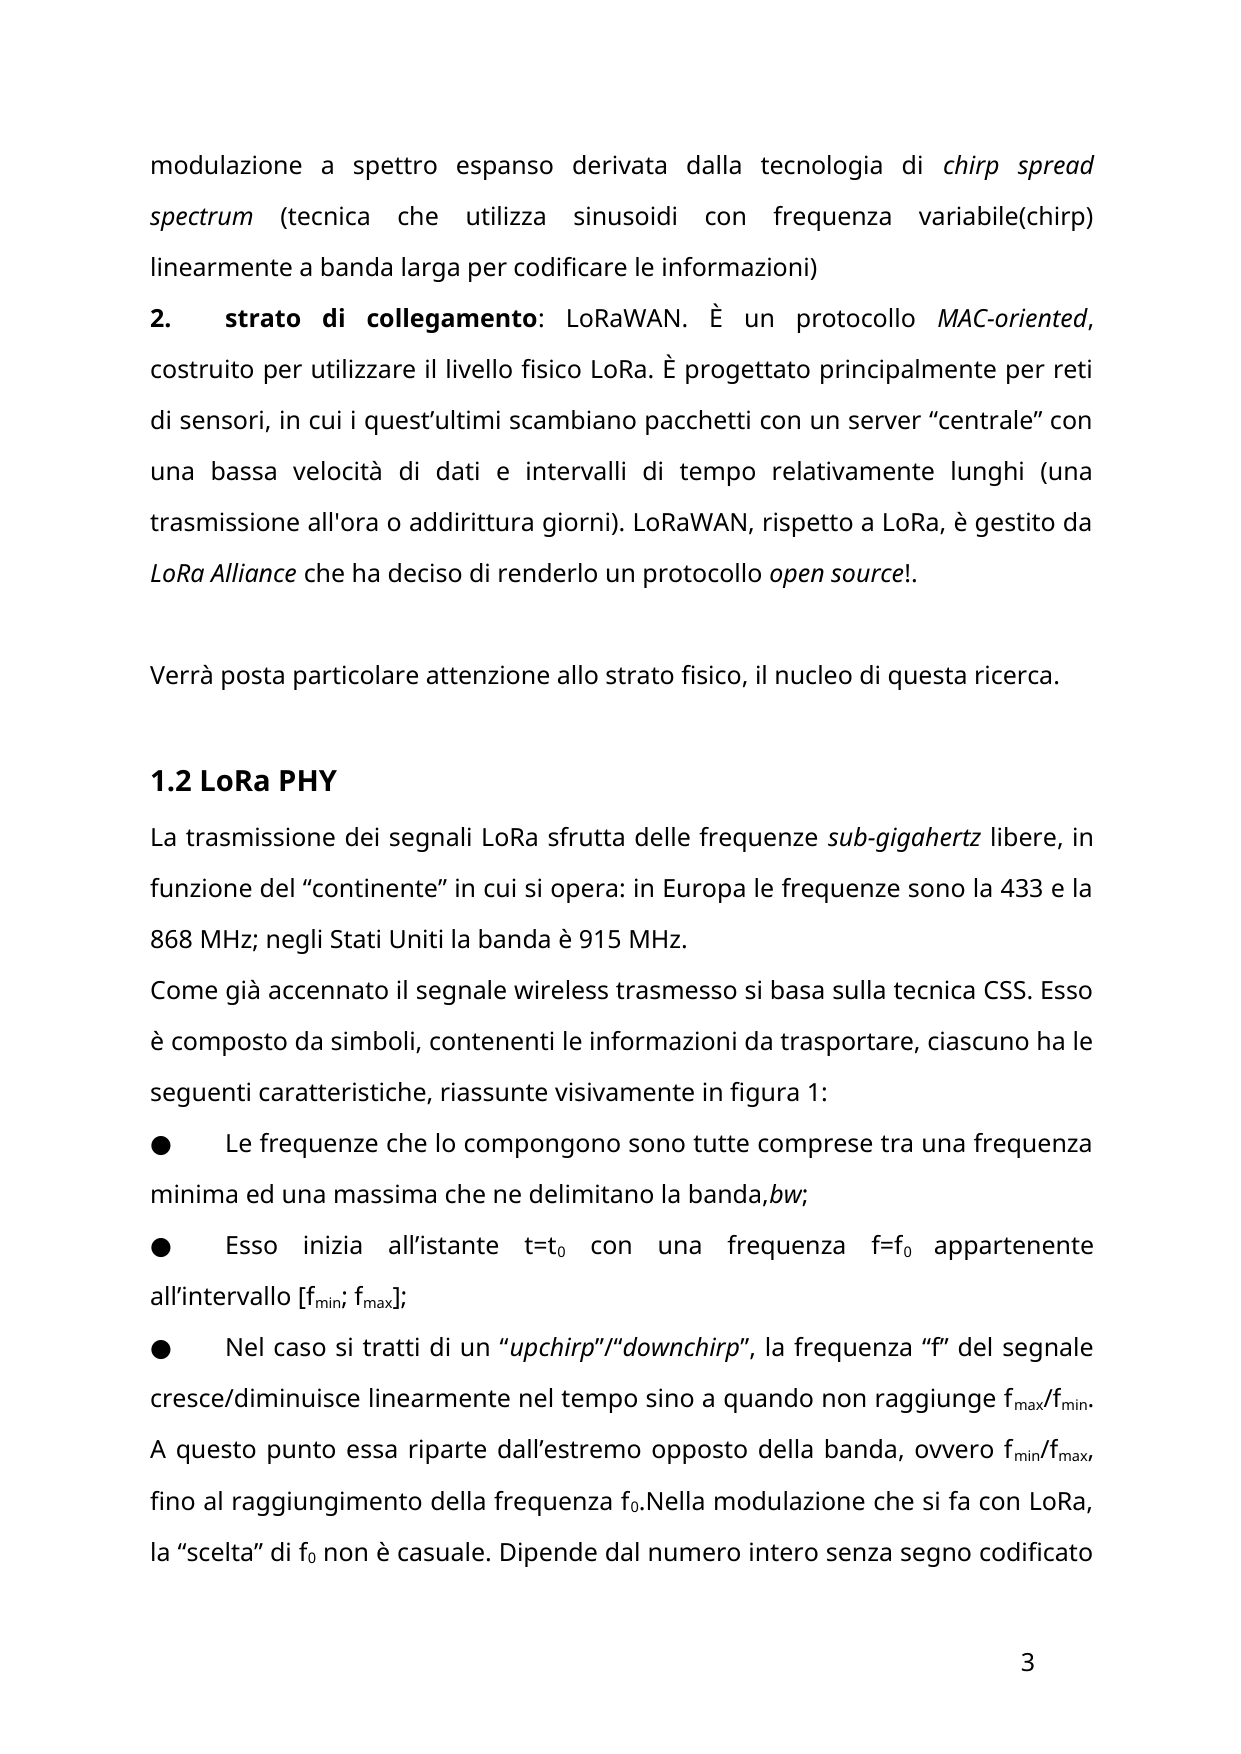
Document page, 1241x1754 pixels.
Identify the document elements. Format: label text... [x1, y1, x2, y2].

list strato fisico: sfrutta una tecnica di modulazione a spettro espanso derivata dalla tecnologia di chirp spread spectrum (tecnica che utilizza sinusoidi con frequenza variabile(chirp) linearmente a banda larga per codificare le informazioni) [150, 148, 1094, 284]
text Verrà posta particolare attenzione allo strato fisico, il nucleo di questa ricerca. [150, 658, 1094, 692]
list strato di collegamento: LoRaWAN. È un protocollo MAC-oriented, costruito per utilizzare il livello fisico LoRa. È progettato principalmente per reti di sensori, in cui i quest’ultimi scambiano pacchetti con un server “centrale” con una bassa velocità di dati e intervalli di tempo relativamente lunghi (una trasmissione all'ora o addirittura giorni). LoRaWAN, rispetto a LoRa, è gestito da LoRa Alliance che ha deciso di renderlo un protocollo open source!. [150, 301, 1094, 590]
list Le frequenze che lo compongono sono tutte comprese tra una frequenza minima ed una massima che ne delimitano la banda,bw; [150, 1126, 1094, 1211]
text La trasmissione dei segnali LoRa sfrutta delle frequenze sub-gigahertz libere, in funzione del “continente” in cui si opera: in Europa le frequenze sono la 433 e la 868 MHz; negli Stati Uniti la banda è 915 MHz. [150, 819, 1094, 956]
list Esso inizia all’istante t=t0 con una frequenza f=f0 appartenente all’intervallo [fmin; fmax]; [150, 1228, 1094, 1313]
subtitle 1.2 LoRa PHY [337, 760, 1094, 800]
text Come già accennato il segnale wireless trasmesso si basa sulla tecnica CSS. Esso è composto da simboli, contenenti le informazioni da trasportare, ciascuno ha le seguenti caratteristiche, riassunte visivamente in figura 1: [150, 973, 1094, 1109]
list Nel caso si tratti di un “upchirp”/“downchirp”, la frequenza “f” del segnale cresce/diminuisce linearmente nel tempo sino a quando non raggiunge fmax/fmin. A questo punto essa riparte dall’estremo opposto della banda, ovvero fmin/fmax, fino al raggiungimento della frequenza f0.Nella modulazione che si fa con LoRa, la “scelta” di f0 non è casuale. Dipende dal numero intero senza segno codificato [150, 1330, 1094, 1568]
